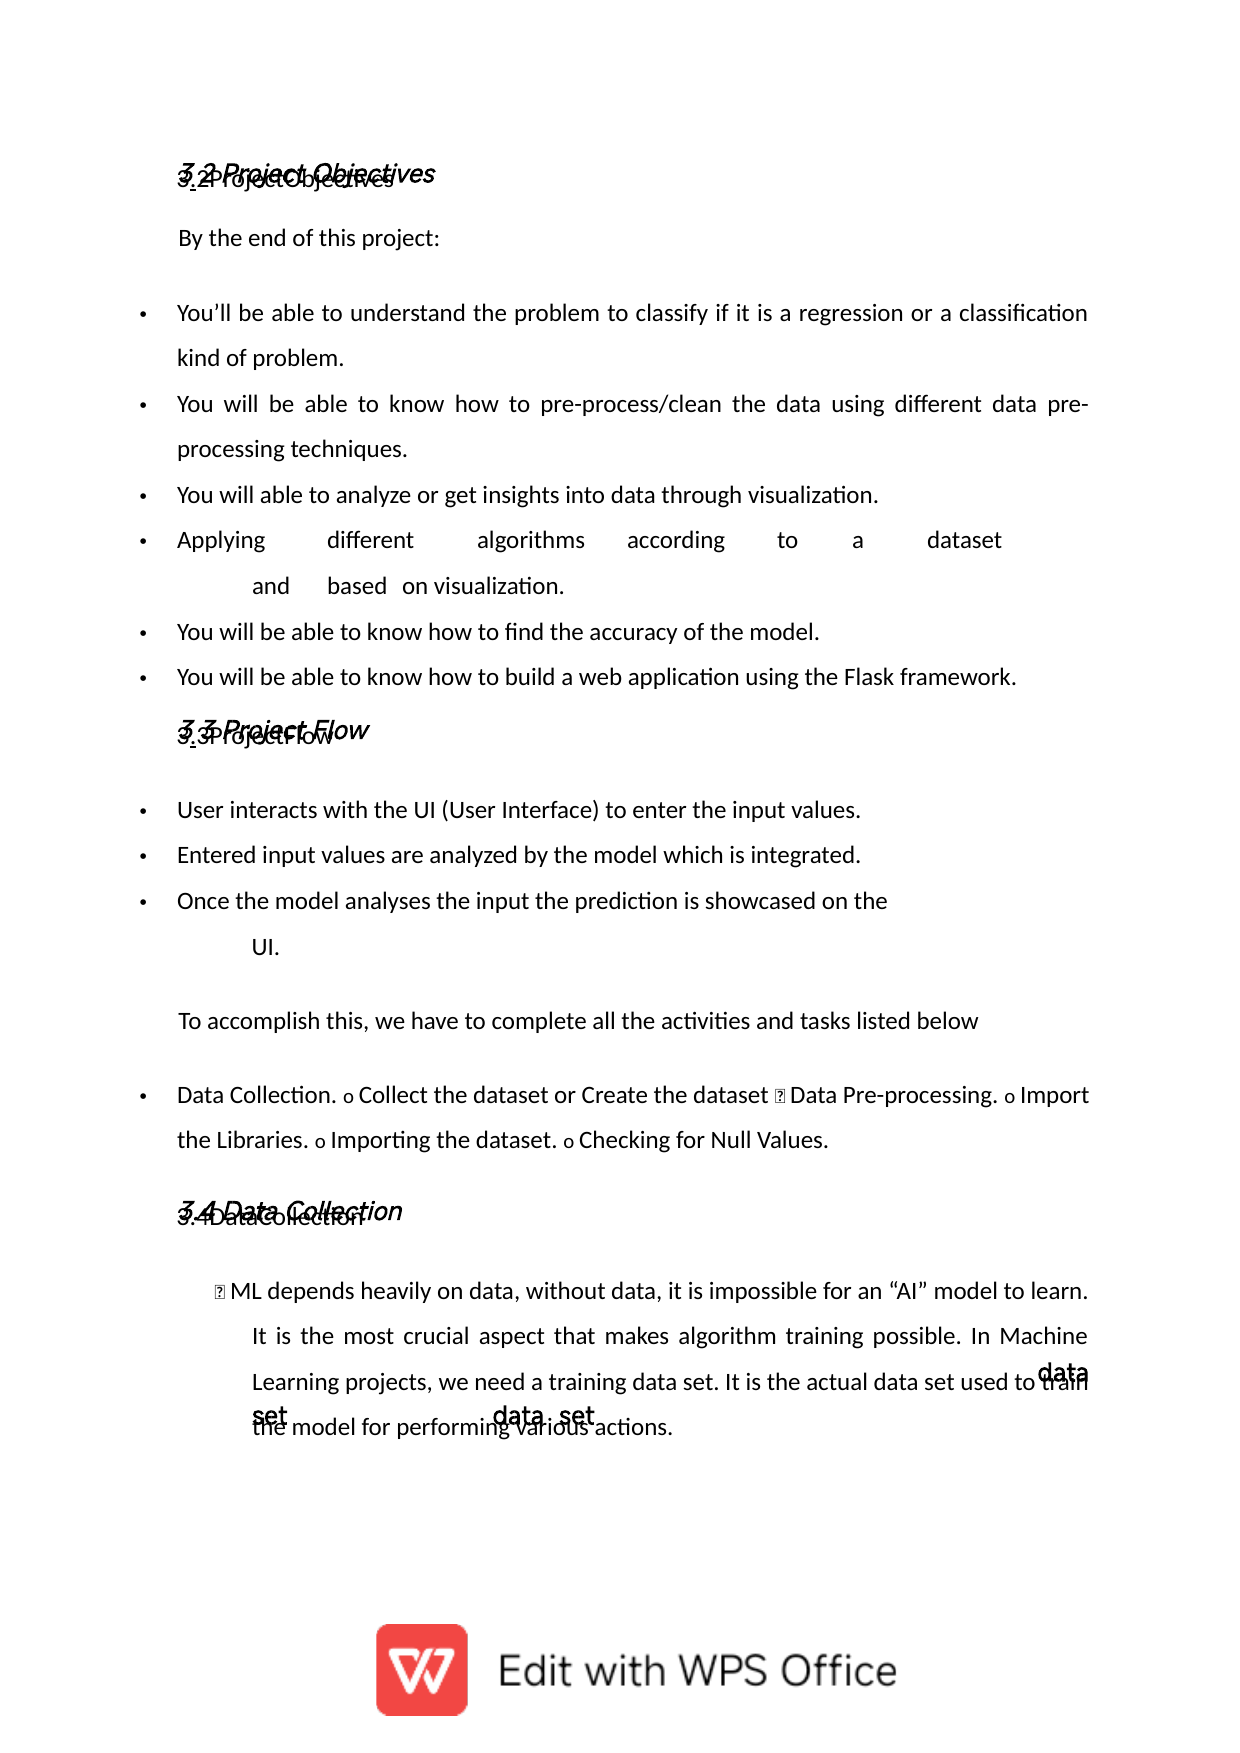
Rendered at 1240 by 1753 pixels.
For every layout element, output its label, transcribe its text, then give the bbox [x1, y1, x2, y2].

list Applying different algorithms according to a dataset and based on visualization. [139, 524, 1090, 601]
text To accomplish this, we have to complete all the activities and tasks listed below [178, 1005, 1090, 1035]
list Once the model analyses the input the prediction is showcased on the [139, 885, 1090, 916]
list User interacts with the UI (User Interface) to enter the input values. [139, 794, 1090, 824]
list You will be able to know how to find the accuracy of the model. [139, 616, 1090, 646]
list Data Collection. o Collect the dataset or Create the dataset  Data Pre-processing. o Import the Libraries. o Importing the dataset. o Checking for Null Values. [139, 1079, 1090, 1155]
list You will be able to know how to pre-process/clean the data using different data pre-processing techniques. [139, 388, 1090, 464]
text UI. [251, 931, 1090, 961]
list You’ll be able to understand the problem to classify if it is a regression or a classification kind of problem. [139, 297, 1090, 373]
list You will able to analyze or get insights into data through visualization. [139, 479, 1090, 509]
subtitle 3.3ProjectFlow [176, 719, 1090, 751]
subtitle 3.2ProjectObjectives [176, 162, 1090, 194]
list You will be able to know how to build a web application using the Flask framework. [139, 661, 1090, 692]
text  ML depends heavily on data, without data, it is impossible for an “AI” model to learn. It is the most crucial aspect that makes algorithm training possible. In Machine Learning projects, we need a training data set. It is the actual data set used to train the model for performing various actions. [214, 1275, 1090, 1442]
text By the end of this project: [178, 222, 1090, 253]
subtitle 3.4DataCollection [176, 1200, 1090, 1232]
list Entered input values are analyzed by the model which is integrated. [139, 839, 1090, 870]
